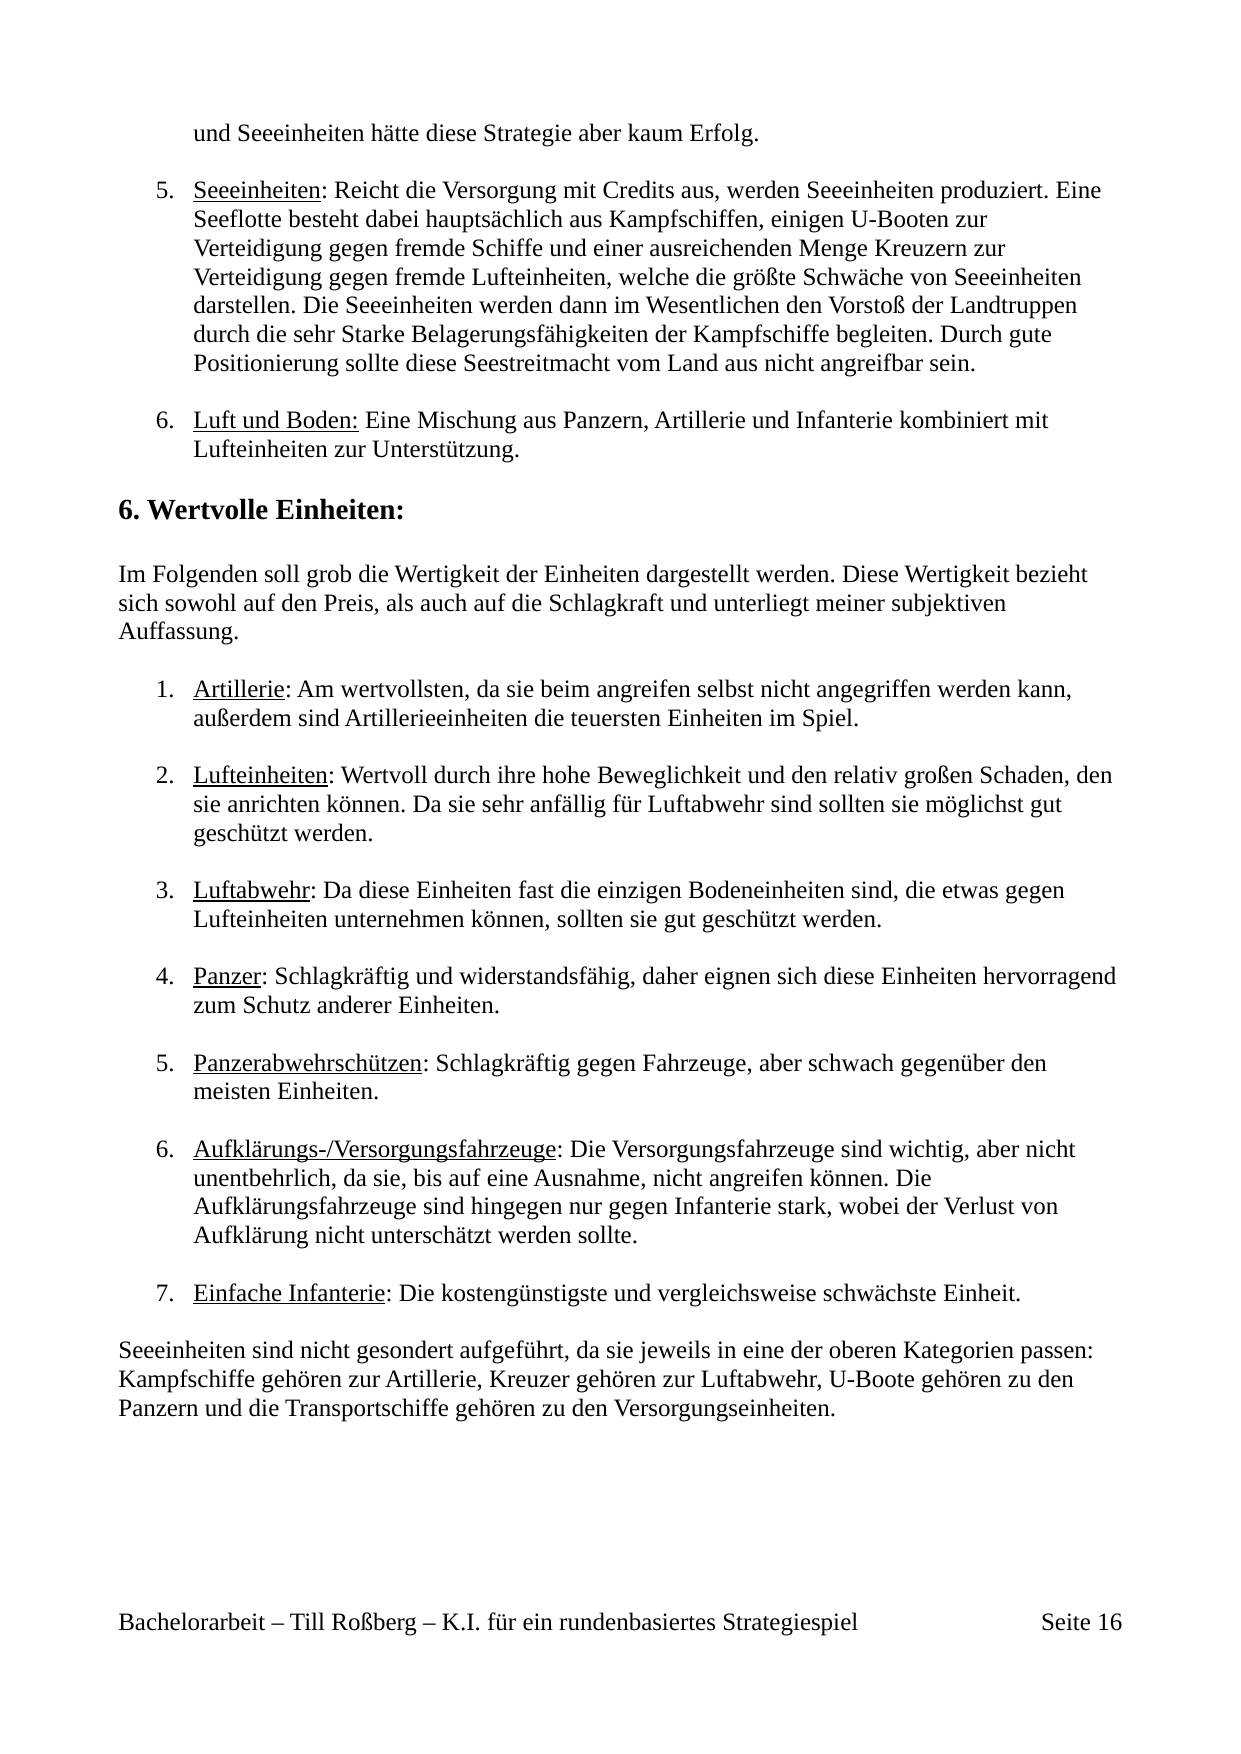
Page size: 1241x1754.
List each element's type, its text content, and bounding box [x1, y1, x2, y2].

list Lufteinheiten: Wertvoll durch ihre hohe Beweglichkeit und den relativ großen Schaden, den sie anrichten können. Da sie sehr anfällig für Luftabwehr sind sollten sie möglichst gut geschützt werden. [156, 760, 1122, 875]
list Luft und Boden: Eine Mischung aus Panzern, Artillerie und Infanterie kombiniert mit Lufteinheiten zur Unterstützung. [156, 406, 1122, 463]
list Einfache Infanterie: Die kostengünstigste und vergleichsweise schwächste Einheit. [156, 1278, 1122, 1306]
list Artillerie: Am wertvollsten, da sie beim angreifen selbst nicht angegriffen werden kann, außerdem sind Artillerieeinheiten die teuersten Einheiten im Spiel. [156, 674, 1122, 760]
list Aufklärungs-/Versorgungsfahrzeuge: Die Versorgungsfahrzeuge sind wichtig, aber nicht unentbehrlich, da sie, bis auf eine Ausnahme, nicht angreifen können. Die Aufklärungsfahrzeuge sind hingegen nur gegen Infanterie stark, wobei der Verlust von Aufklärung nicht unterschätzt werden sollte. [156, 1134, 1122, 1278]
list Luftabwehr: Da diese Einheiten fast die einzigen Bodeneinheiten sind, die etwas gegen Lufteinheiten unternehmen können, sollten sie gut geschützt werden. [156, 875, 1122, 961]
text Im Folgenden soll grob die Wertigkeit der Einheiten dargestellt werden. Diese Wertigkeit bezieht sich sowohl auf den Preis, als auch auf die Schlagkraft und unterliegt meiner subjektiven Auffassung. [118, 559, 1122, 674]
list Seeeinheiten: Reicht die Versorgung mit Credits aus, werden Seeeinheiten produziert. Eine Seeflotte besteht dabei hauptsächlich aus Kampfschiffen, einigen U-Booten zur Verteidigung gegen fremde Schiffe und einer ausreichenden Menge Kreuzern zur Verteidigung gegen fremde Lufteinheiten, welche die größte Schwäche von Seeeinheiten darstellen. Die Seeeinheiten werden dann im Wesentlichen den Vorstoß der Landtruppen durch die sehr Starke Belagerungsfähigkeiten der Kampfschiffe begleiten. Durch gute Positionierung sollte diese Seestreitmacht vom Land aus nicht angreifbar sein. [156, 176, 1122, 406]
list Panzerabwehrschützen: Schlagkräftig gegen Fahrzeuge, aber schwach gegenüber den meisten Einheiten. [156, 1048, 1122, 1134]
list Panzer: Schlagkräftig und widerstandsfähig, daher eignen sich diese Einheiten hervorragend zum Schutz anderer Einheiten. [156, 961, 1122, 1048]
text 6. Wertvolle Einheiten: [118, 492, 1122, 559]
list und Seeeinheiten hätte diese Strategie aber kaum Erfolg. [156, 118, 1122, 176]
text Seeeinheiten sind nicht gesondert aufgeführt, da sie jeweils in eine der oberen Kategorien passen: Kampfschiffe gehören zur Artillerie, Kreuzer gehören zur Luftabwehr, U-Boote gehören zu den Panzern und die Transportschiffe gehören zu den Versorgungseinheiten. [118, 1335, 1122, 1421]
